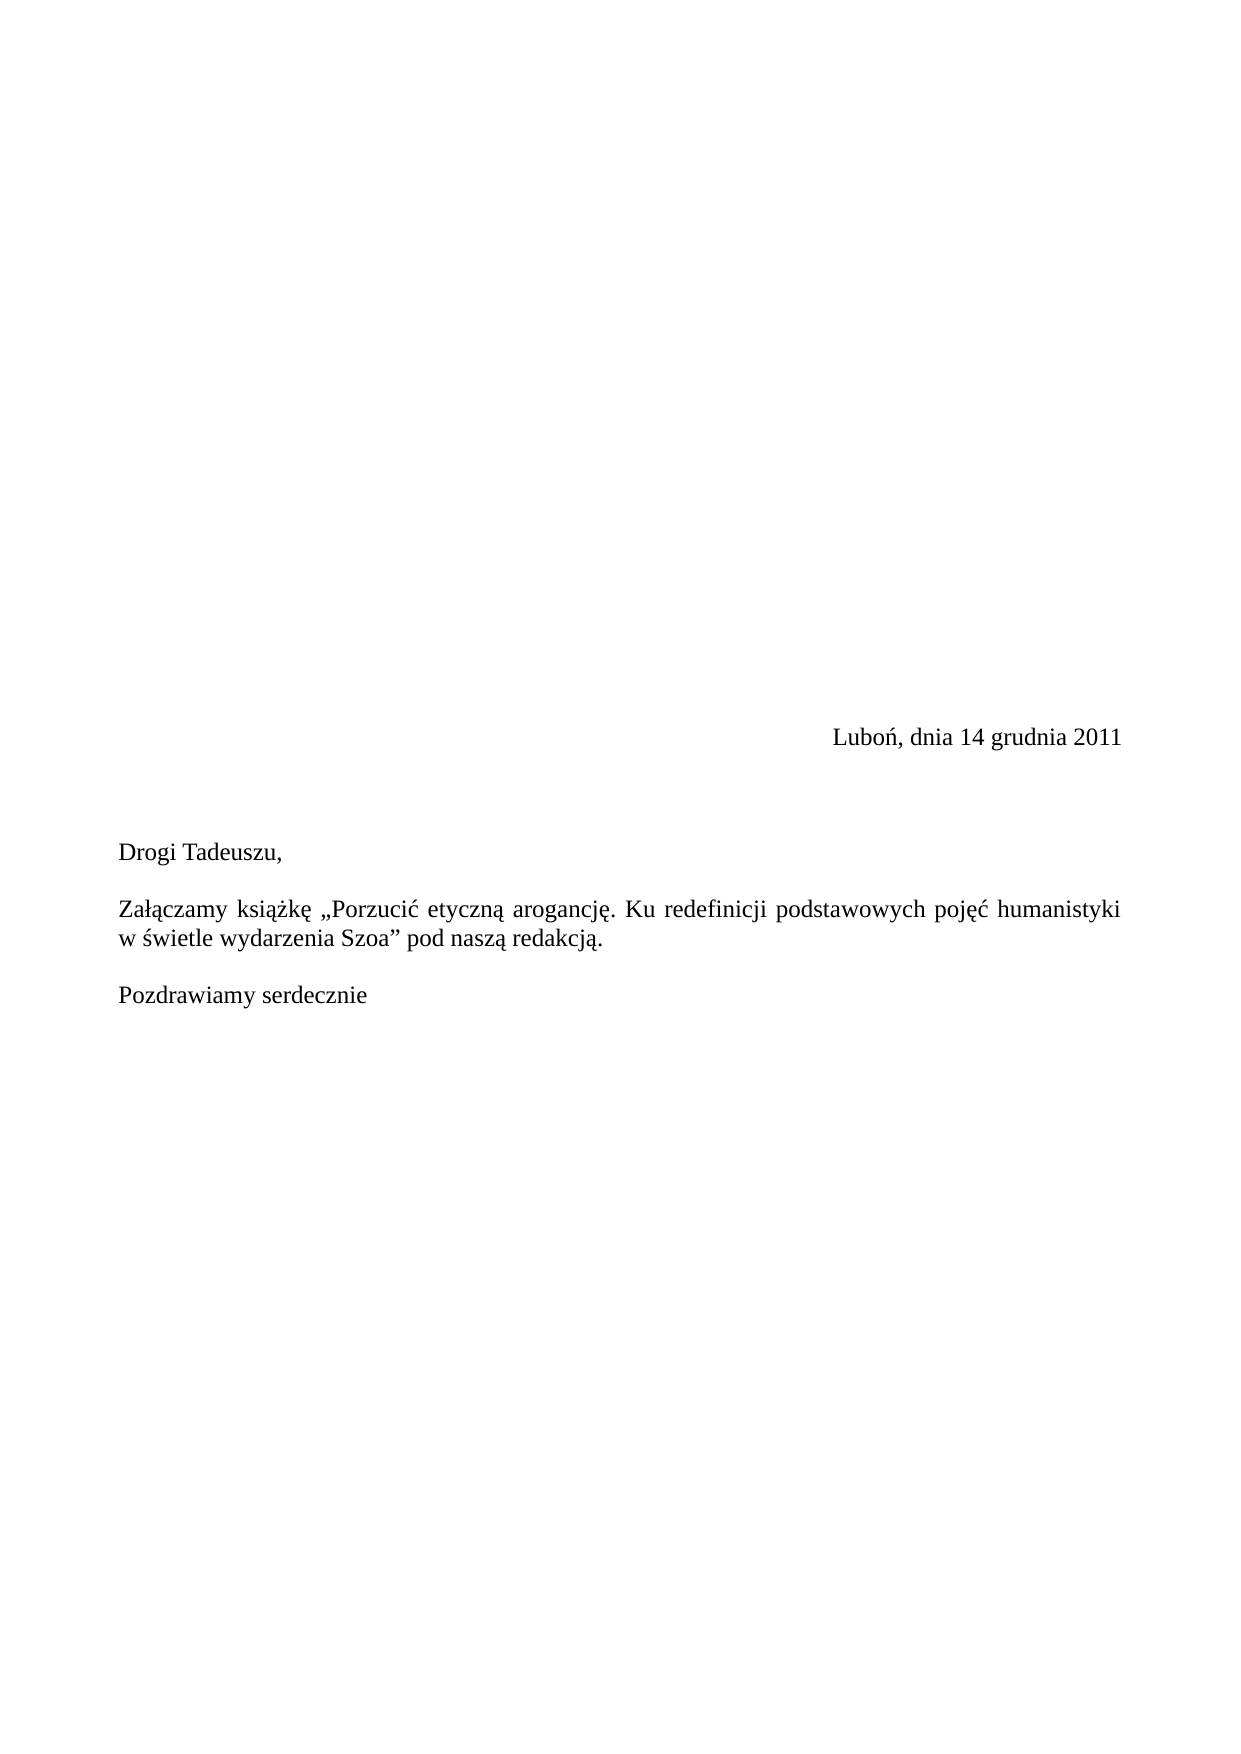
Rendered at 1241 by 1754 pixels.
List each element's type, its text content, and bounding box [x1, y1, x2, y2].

text Drogi Tadeuszu, [118, 837, 1122, 866]
text Załączamy książkę „Porzucić etyczną arogancję. Ku redefinicji podstawowych pojęć humanistyki w świetle wydarzenia Szoa” pod naszą redakcją. [118, 894, 1122, 952]
text Pozdrawiamy serdecznie [118, 981, 1122, 1009]
text Luboń, dnia 14 grudnia 2011 [118, 722, 1122, 751]
